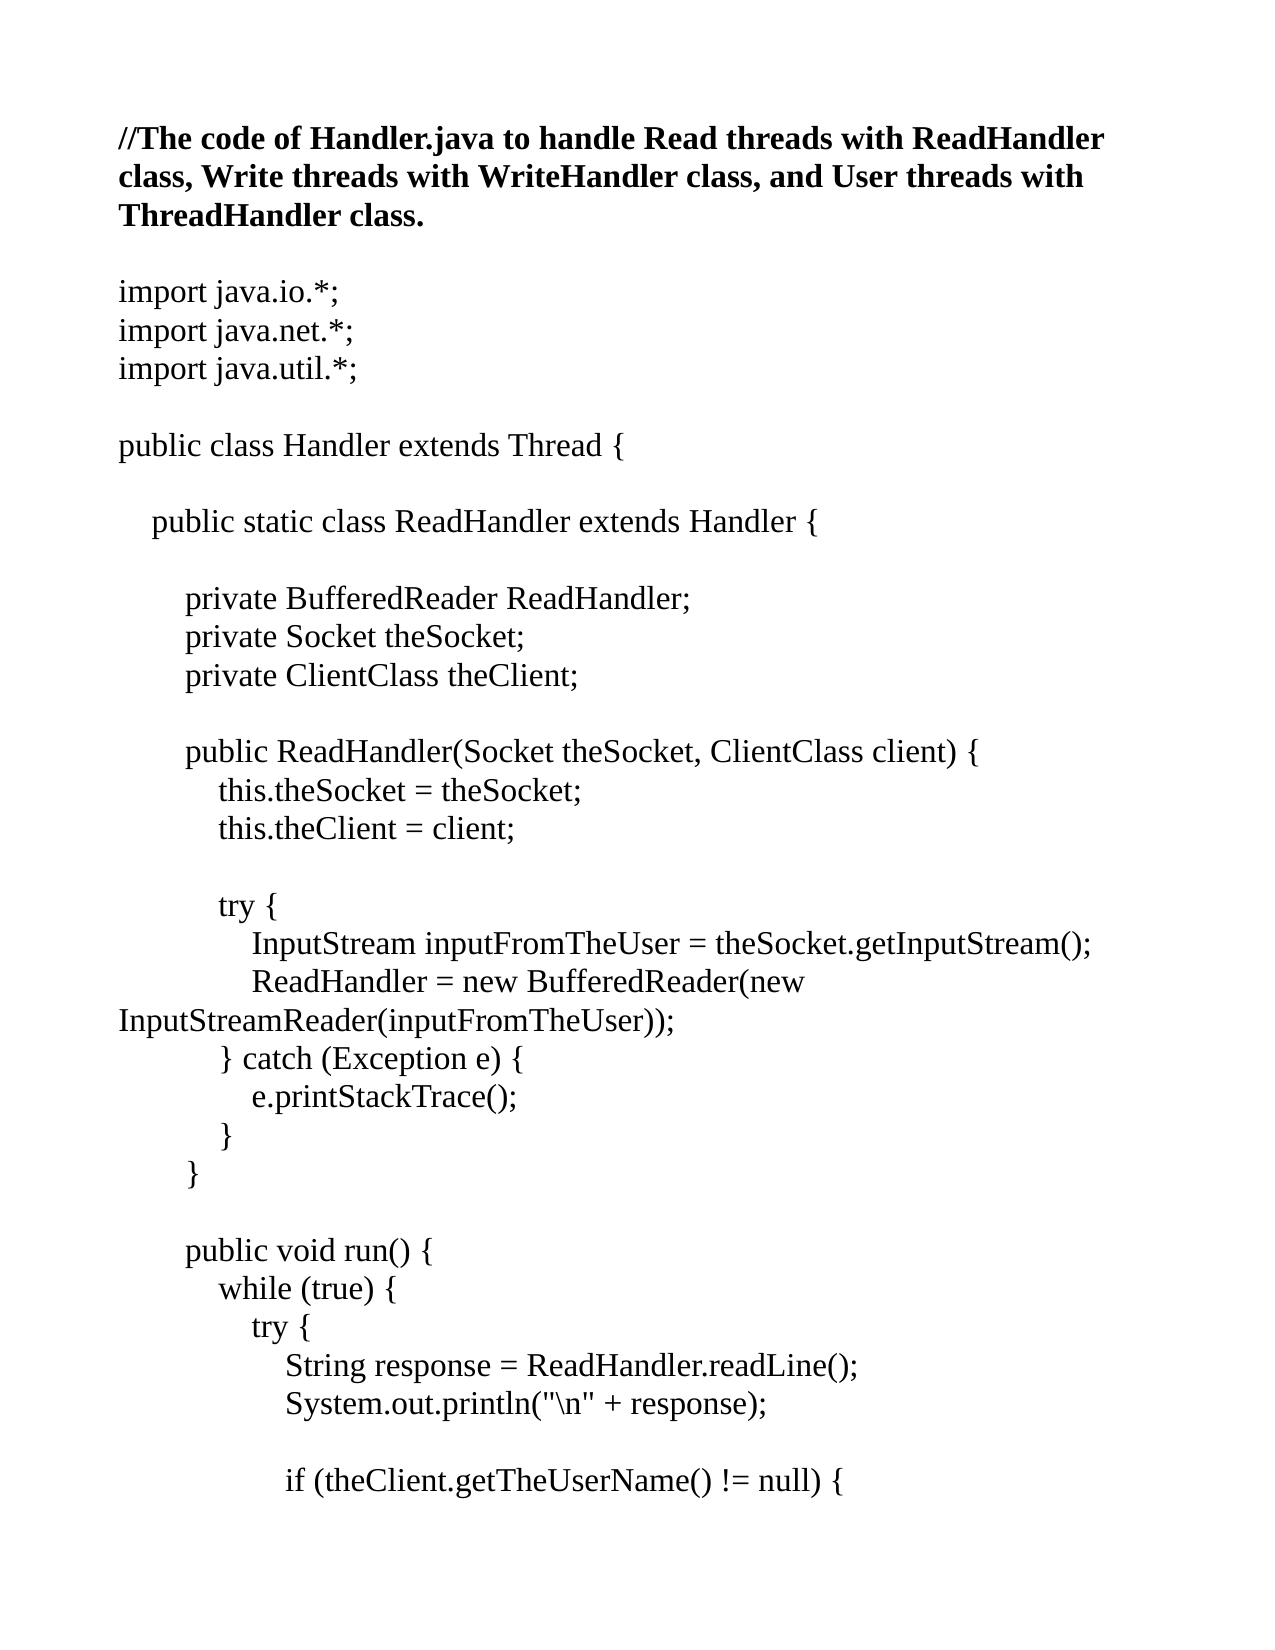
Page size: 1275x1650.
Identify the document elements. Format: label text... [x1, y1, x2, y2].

text private BufferedReader ReadHandler; [118, 578, 1157, 616]
text String response = ReadHandler.readLine(); [118, 1345, 1157, 1383]
text e.printStackTrace(); [118, 1076, 1157, 1115]
text if (theClient.getTheUserName() != null) { [118, 1460, 1157, 1498]
text } [118, 1153, 1157, 1191]
text try { [118, 1306, 1157, 1345]
text while (true) { [118, 1268, 1157, 1306]
text public class Handler extends Thread { [118, 425, 1157, 463]
text import java.io.*; [118, 271, 1157, 310]
text try { [118, 885, 1157, 923]
text ReadHandler = new BufferedReader(new InputStreamReader(inputFromTheUser)); [118, 961, 1157, 1038]
text this.theClient = client; [118, 808, 1157, 846]
text } [118, 1115, 1157, 1153]
text private Socket theSocket; [118, 616, 1157, 655]
text public ReadHandler(Socket theSocket, ClientClass client) { [118, 731, 1157, 770]
text public static class ReadHandler extends Handler { [118, 501, 1157, 540]
text import java.net.*; [118, 310, 1157, 348]
text } catch (Exception e) { [118, 1038, 1157, 1076]
text //The code of Handler.java to handle Read threads with ReadHandler class, Write threads with WriteHandler class, and User threads with ThreadHandler class. [118, 118, 1157, 233]
text InputStream inputFromTheUser = theSocket.getInputStream(); [118, 923, 1157, 961]
text private ClientClass theClient; [118, 655, 1157, 693]
text this.theSocket = theSocket; [118, 770, 1157, 808]
text import java.util.*; [118, 348, 1157, 386]
text System.out.println("\n" + response); [118, 1383, 1157, 1421]
text public void run() { [118, 1230, 1157, 1268]
